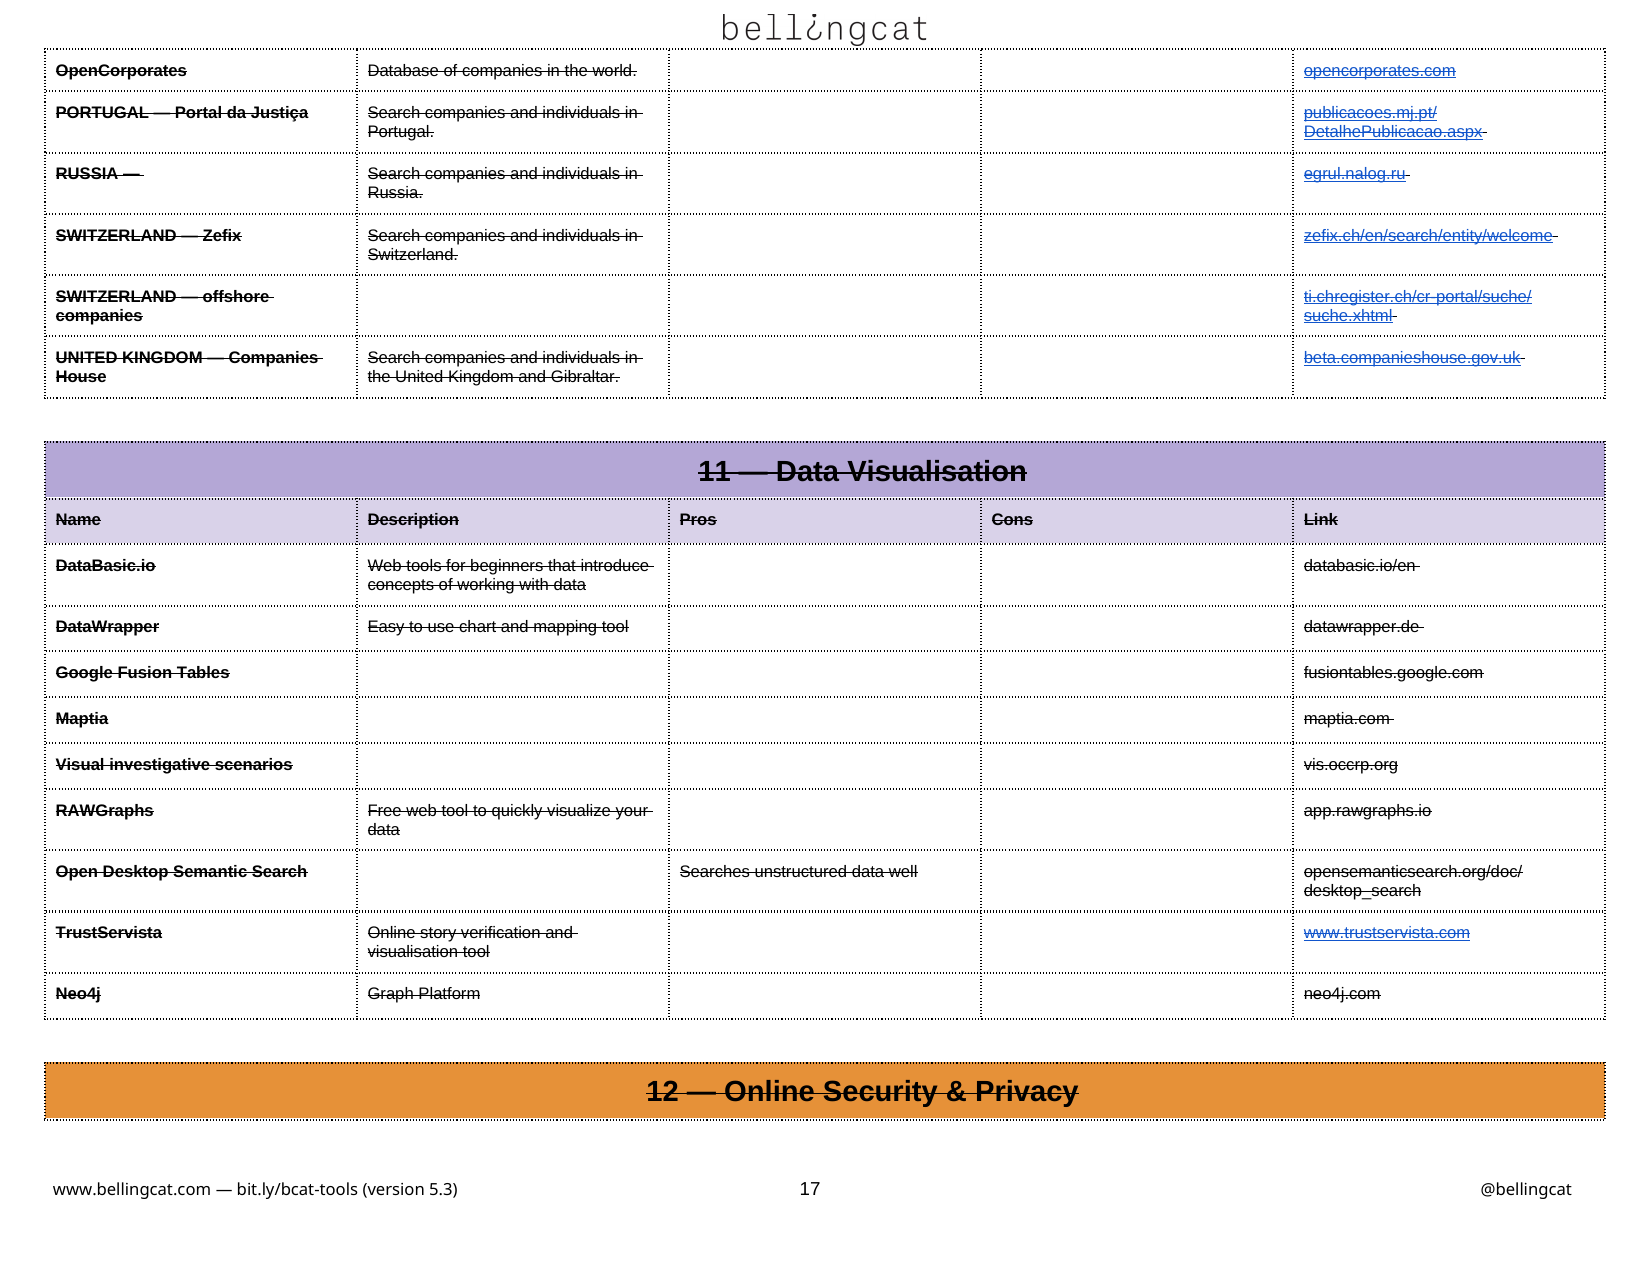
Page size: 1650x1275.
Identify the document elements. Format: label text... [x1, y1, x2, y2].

table_cell [357, 696, 669, 742]
table_cell maptia.com [1293, 696, 1605, 742]
table_cell www.trustservista.com [1293, 910, 1605, 972]
table_cell UNITED KINGDOM — Companies House [45, 335, 357, 397]
table_cell beta.companieshouse.gov.uk [1293, 335, 1605, 397]
table_cell [981, 650, 1293, 696]
table_cell Google Fusion Tables [45, 650, 357, 696]
table_cell [981, 849, 1293, 910]
table_cell [981, 48, 1293, 90]
table_cell app.rawgraphs.io [1293, 788, 1605, 849]
table_cell databasic.io/en [1293, 543, 1605, 604]
table_cell Searches unstructured data well [669, 849, 981, 910]
table_cell Description [357, 498, 669, 543]
table_cell Database of companies in the world. [357, 48, 669, 90]
table_cell ti.chregister.ch/cr-portal/suche/suche.xhtml [1293, 274, 1605, 335]
table_cell [981, 274, 1293, 335]
table_cell Pros [669, 498, 981, 543]
table_cell [669, 910, 981, 972]
table_cell egrul.nalog.ru [1293, 152, 1605, 213]
table_cell [669, 543, 981, 604]
table_cell DataBasic.io [45, 543, 357, 604]
table_header 11 — Data Visualisation [45, 441, 1605, 497]
table_cell publicacoes.mj.pt/DetalhePublicacao.aspx [1293, 90, 1605, 152]
table_cell zefix.ch/en/search/entity/welcome [1293, 213, 1605, 274]
table_cell Link [1293, 498, 1605, 543]
table_cell [669, 972, 981, 1017]
table_cell fusiontables.google.com [1293, 650, 1605, 696]
table_cell datawrapper.de [1293, 605, 1605, 650]
table_cell [981, 696, 1293, 742]
table_cell [981, 335, 1293, 397]
table_cell [669, 48, 981, 90]
table_cell [669, 788, 981, 849]
table_cell [669, 696, 981, 742]
table_cell [669, 650, 981, 696]
table_cell [669, 742, 981, 788]
table_cell Graph Platform [357, 972, 669, 1017]
table_cell Easy to use chart and mapping tool [357, 605, 669, 650]
table_cell Search companies and individuals in Portugal. [357, 90, 669, 152]
table_cell Free web tool to quickly visualize your data [357, 788, 669, 849]
table_cell Search companies and individuals in Switzerland. [357, 213, 669, 274]
table_cell DataWrapper [45, 605, 357, 650]
table_cell [669, 605, 981, 650]
table_header 12 — Online Security & Privacy [45, 1062, 1605, 1118]
table_cell RAWGraphs [45, 788, 357, 849]
table_cell Neo4j [45, 972, 357, 1017]
table_cell [669, 213, 981, 274]
table_cell Search companies and individuals in the United Kingdom and Gibraltar. [357, 335, 669, 397]
table_cell Maptia [45, 696, 357, 742]
table_cell [357, 849, 669, 910]
table_cell SWITZERLAND — Zefix [45, 213, 357, 274]
table_cell Name [45, 498, 357, 543]
table_cell vis.occrp.org [1293, 742, 1605, 788]
table_cell Search companies and individuals in Russia. [357, 152, 669, 213]
table_cell Open Desktop Semantic Search [45, 849, 357, 910]
table_cell PORTUGAL — Portal da Justiça [45, 90, 357, 152]
table_cell [357, 742, 669, 788]
table_cell Visual investigative scenarios [45, 742, 357, 788]
table_cell neo4j.com [1293, 972, 1605, 1017]
table_cell [669, 152, 981, 213]
table_cell [357, 274, 669, 335]
table_cell [981, 972, 1293, 1017]
table_cell Cons [981, 498, 1293, 543]
table_cell opensemanticsearch.org/doc/desktop_search [1293, 849, 1605, 910]
table_cell [981, 910, 1293, 972]
table_cell Online story verification and visualisation tool [357, 910, 669, 972]
table_cell [669, 90, 981, 152]
table_cell [981, 605, 1293, 650]
table_cell [669, 335, 981, 397]
table_cell [981, 213, 1293, 274]
table_cell [981, 742, 1293, 788]
table_cell [981, 543, 1293, 604]
table_cell opencorporates.com [1293, 48, 1605, 90]
table_cell OpenCorporates [45, 48, 357, 90]
table_cell [981, 788, 1293, 849]
table_cell [669, 274, 981, 335]
table_cell [357, 650, 669, 696]
table_cell RUSSIA — [45, 152, 357, 213]
table_cell SWITZERLAND — offshore companies [45, 274, 357, 335]
table_cell TrustServista [45, 910, 357, 972]
picture [723, 14, 927, 46]
table_cell Web tools for beginners that introduce concepts of working with data [357, 543, 669, 604]
table_cell [981, 90, 1293, 152]
table_cell [981, 152, 1293, 213]
